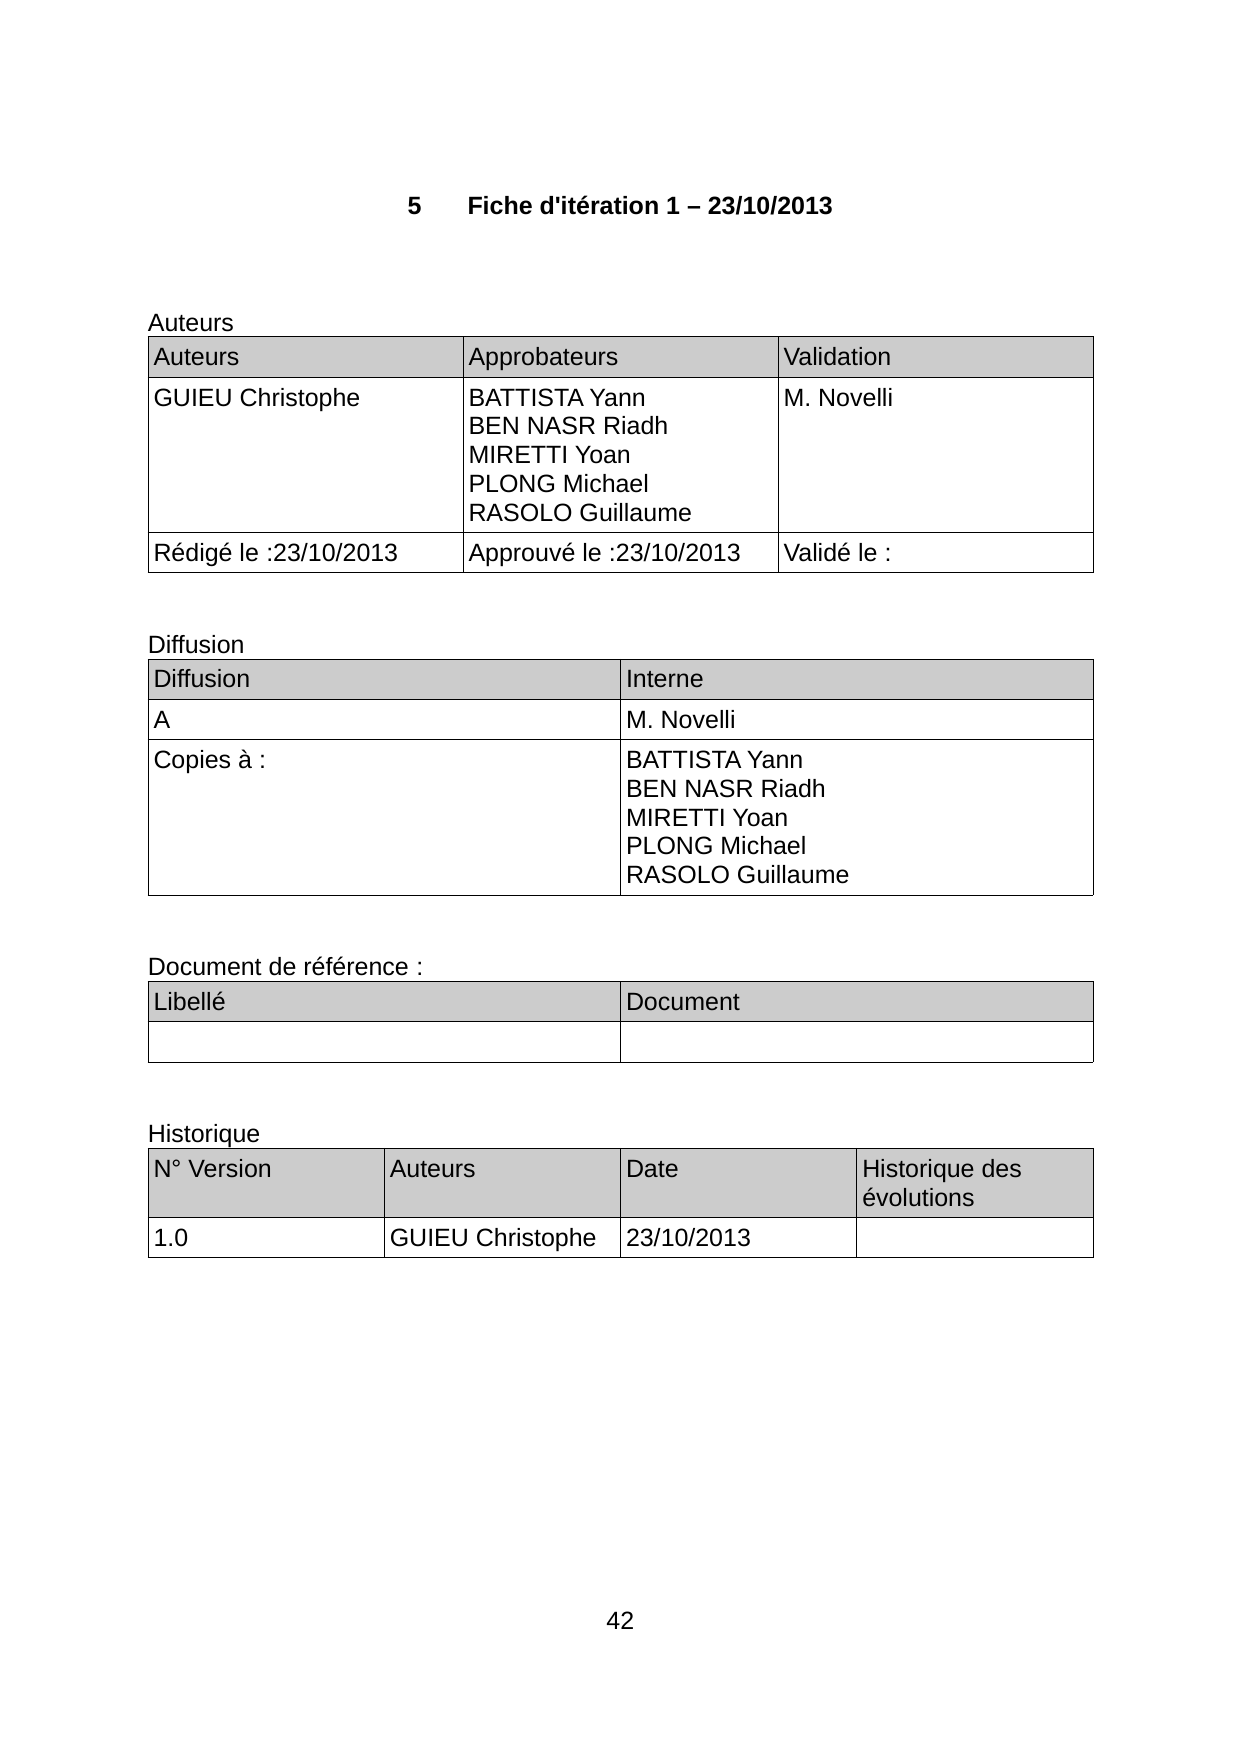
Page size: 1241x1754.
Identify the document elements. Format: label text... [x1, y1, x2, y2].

table_cell [621, 1022, 1093, 1062]
table_cell [857, 1218, 1093, 1257]
table_cell M. Novelli [779, 378, 1093, 532]
table_cell BATTISTA Yann BEN NASR Riadh MIRETTI Yoan PLONG Michael RASOLO Guillaume [464, 378, 778, 532]
table_cell A [149, 700, 620, 739]
text Historique [148, 1119, 1093, 1148]
text Auteurs [148, 308, 1093, 336]
table_cell M. Novelli [621, 700, 1093, 739]
table_cell Approuvé le :23/10/2013 [464, 533, 778, 572]
table_header N° Version [149, 1149, 384, 1217]
table_header Diffusion [149, 660, 620, 699]
table_header Interne [621, 660, 1093, 699]
subtitle Fiche d'itération 1 – 23/10/2013 [148, 191, 1093, 219]
table_cell GUIEU Christophe [385, 1218, 620, 1257]
table_cell Copies à : [149, 740, 620, 894]
table_header Date [621, 1149, 856, 1217]
text Document de référence : [148, 952, 1093, 981]
table_cell 1.0 [149, 1218, 384, 1257]
table_cell [149, 1022, 620, 1062]
table_cell BATTISTA Yann BEN NASR Riadh MIRETTI Yoan PLONG Michael RASOLO Guillaume [621, 740, 1093, 894]
table_cell Rédigé le :23/10/2013 [149, 533, 463, 572]
table_cell GUIEU Christophe [149, 378, 463, 532]
table_header Auteurs [385, 1149, 620, 1217]
table_header Validation [779, 337, 1093, 377]
table_header Libellé [149, 982, 620, 1021]
text Diffusion [148, 630, 1093, 659]
table_header Auteurs [149, 337, 463, 377]
table_header Document [621, 982, 1093, 1021]
table_cell Validé le : [779, 533, 1093, 572]
table_header Approbateurs [464, 337, 778, 377]
table_header Historique des évolutions [857, 1149, 1093, 1217]
table_cell 23/10/2013 [621, 1218, 856, 1257]
